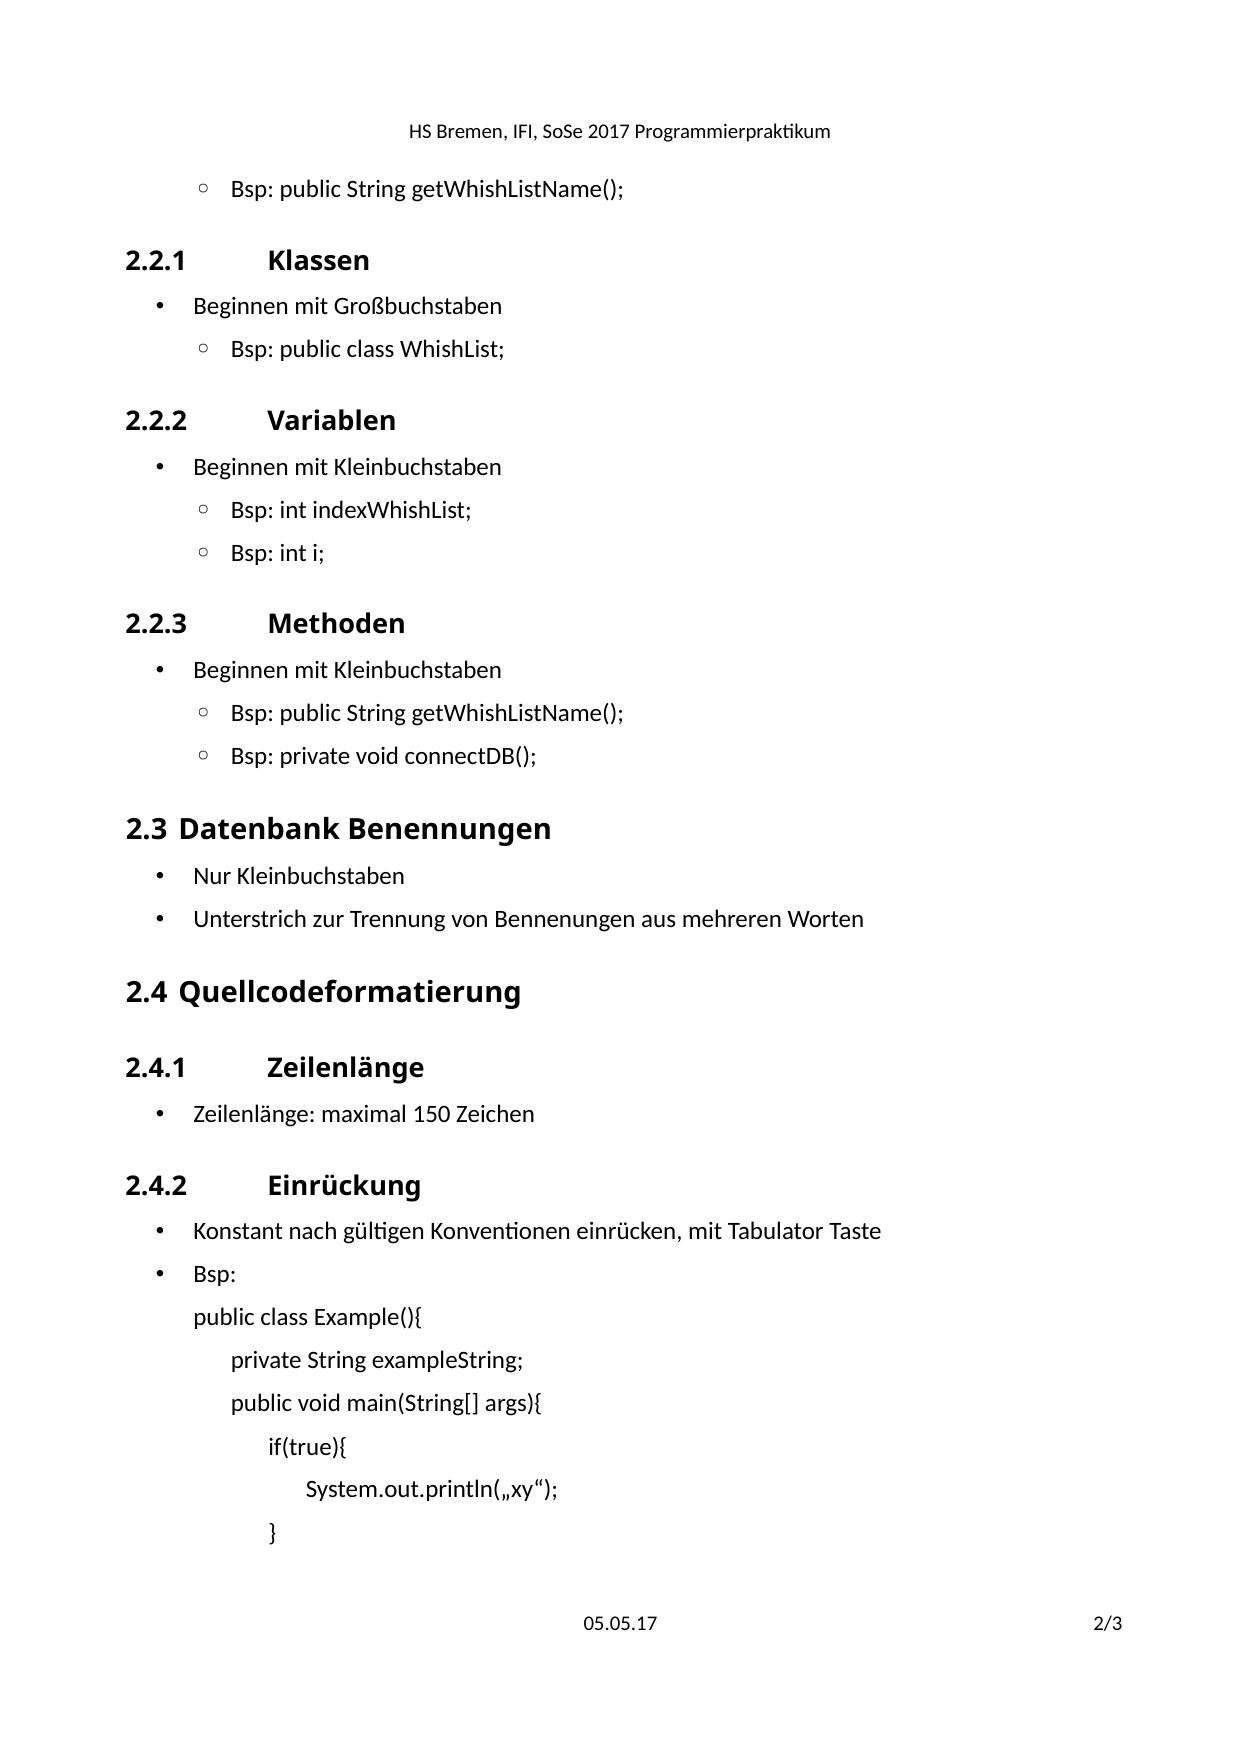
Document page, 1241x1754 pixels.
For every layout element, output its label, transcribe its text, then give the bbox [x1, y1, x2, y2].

list Konstant nach gültigen Konventionen einrücken, mit Tabulator Taste [156, 1216, 1122, 1246]
list Beginnen mit Kleinbuchstaben [156, 654, 1122, 685]
list public void main(String[] args){ [193, 1388, 1122, 1418]
list System.out.println(„xy“); [268, 1474, 1122, 1504]
list private String exampleString; [193, 1344, 1122, 1375]
subtitle Datenbank Benennungen [118, 808, 1122, 848]
subtitle Methoden [118, 605, 1122, 642]
list public class Example(){ [156, 1302, 1122, 1332]
list Bsp: public String getWhishListName(); [193, 173, 1122, 203]
list Bsp: public String getWhishListName(); [193, 697, 1122, 728]
list if(true){ [231, 1431, 1122, 1461]
list Bsp: private void connectDB(); [193, 740, 1122, 771]
subtitle Zeilenlänge [118, 1049, 1122, 1086]
subtitle Klassen [118, 241, 1122, 278]
list Zeilenlänge: maximal 150 Zeichen [156, 1098, 1122, 1129]
list } [231, 1517, 1122, 1547]
list Bsp: int i; [193, 537, 1122, 567]
list Bsp: int indexWhishList; [193, 494, 1122, 524]
list Bsp: [156, 1258, 1122, 1289]
list Unterstrich zur Trennung von Bennenungen aus mehreren Worten [156, 903, 1122, 934]
subtitle Variablen [118, 401, 1122, 438]
list Beginnen mit Kleinbuchstaben [156, 451, 1122, 481]
list Bsp: public class WhishList; [193, 333, 1122, 364]
list Beginnen mit Großbuchstaben [156, 290, 1122, 321]
subtitle Quellcodeformatierung [118, 972, 1122, 1011]
list Nur Kleinbuchstaben [156, 861, 1122, 891]
subtitle Einrückung [118, 1166, 1122, 1203]
